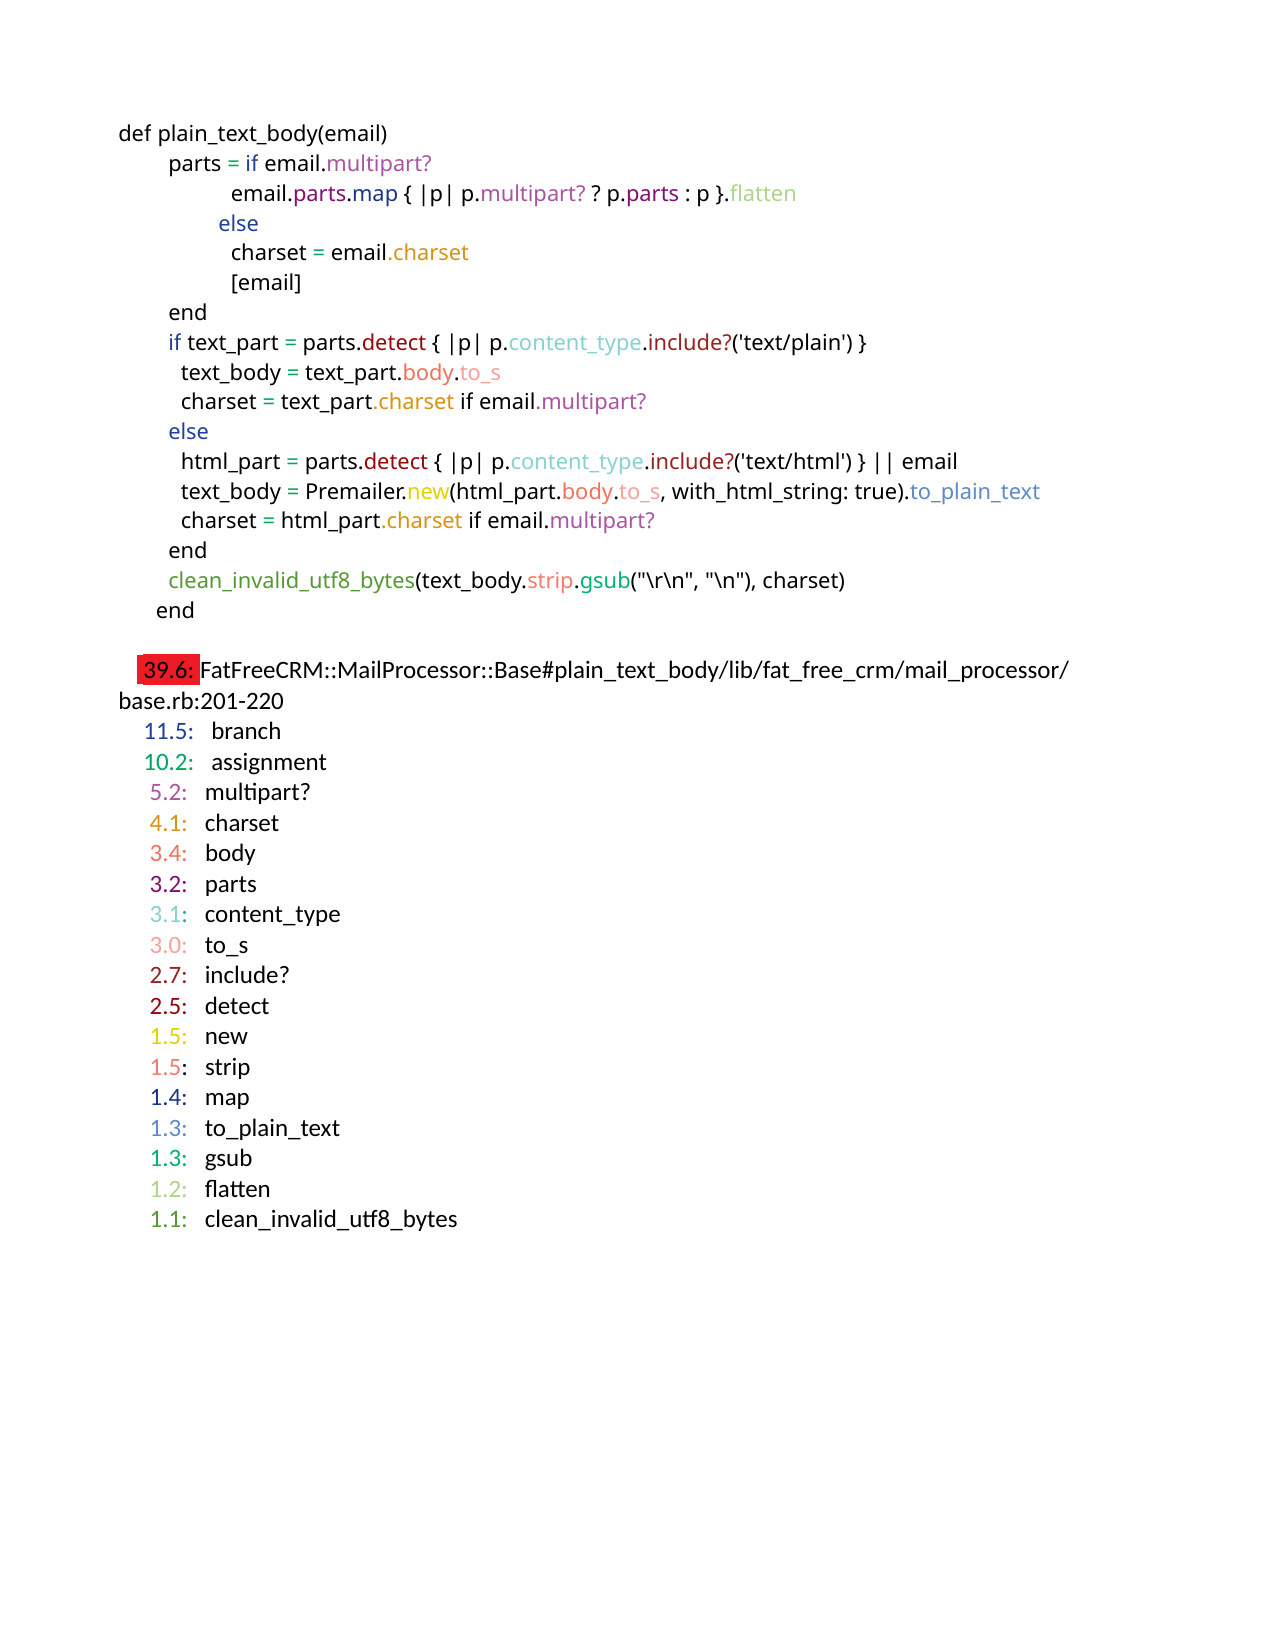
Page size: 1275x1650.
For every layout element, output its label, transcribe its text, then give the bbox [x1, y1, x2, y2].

text parts = if email.multipart? [118, 148, 1157, 178]
text 1.1: clean_invalid_utf8_bytes [118, 1204, 1157, 1234]
text else [118, 416, 1157, 446]
text 5.2: multipart? [118, 776, 1157, 807]
text 4.1: charset [118, 807, 1157, 837]
text 1.4: map [118, 1082, 1157, 1112]
text if text_part = parts.detect { |p| p.content_type.include?('text/plain') } [118, 327, 1157, 356]
text text_body = Premailer.new(html_part.body.to_s, with_html_string: true).to_plain_text [118, 476, 1157, 505]
text clean_invalid_utf8_bytes(text_body.strip.gsub("\r\n", "\n"), charset) [118, 565, 1157, 595]
text charset = html_part.charset if email.multipart? [118, 505, 1157, 535]
text 3.4: body [118, 837, 1157, 868]
text html_part = parts.detect { |p| p.content_type.include?('text/html') } || email [118, 446, 1157, 476]
text 1.5: strip [118, 1051, 1157, 1082]
text 2.5: detect [118, 990, 1157, 1021]
text 1.2: flatten [118, 1173, 1157, 1204]
text 10.2: assignment [118, 746, 1157, 776]
text end [118, 595, 1157, 624]
text end [118, 297, 1157, 327]
text email.parts.map { |p| p.multipart? ? p.parts : p }.flatten [118, 178, 1157, 207]
text 11.5: branch [118, 715, 1157, 746]
text 3.0: to_s [118, 929, 1157, 959]
text 1.3: gsub [118, 1143, 1157, 1173]
text 1.3: to_plain_text [118, 1112, 1157, 1143]
text def plain_text_body(email) [118, 118, 1157, 148]
text charset = email.charset [118, 237, 1157, 267]
text text_body = text_part.body.to_s [118, 356, 1157, 386]
text else [118, 207, 1157, 237]
text 3.1: content_type [118, 898, 1157, 929]
text 39.6: FatFreeCRM::MailProcessor::Base#plain_text_body/lib/fat_free_crm/mail_processor/base.rb:201-220 [118, 654, 1157, 715]
text charset = text_part.charset if email.multipart? [118, 386, 1157, 416]
text 1.5: new [118, 1021, 1157, 1051]
text 2.7: include? [118, 959, 1157, 990]
text end [118, 535, 1157, 565]
text 3.2: parts [118, 868, 1157, 898]
text [email] [118, 267, 1157, 297]
